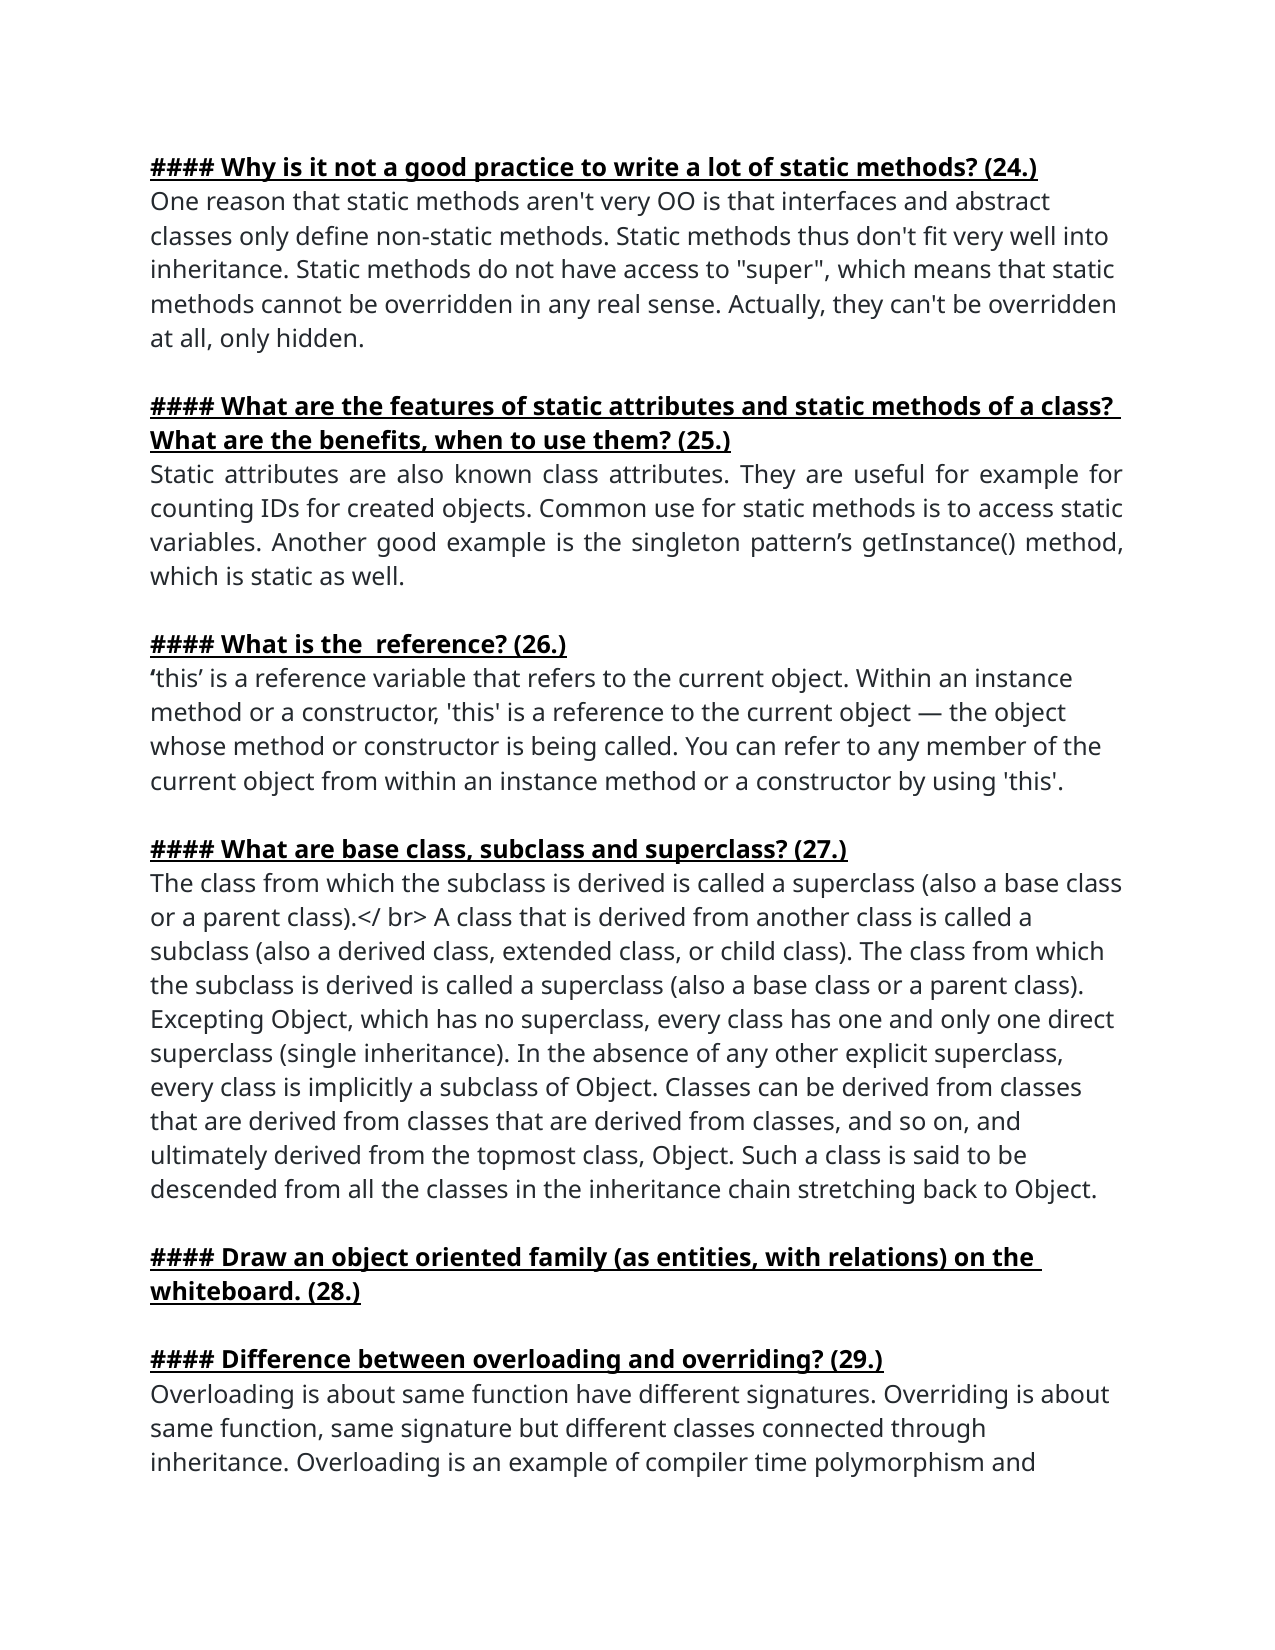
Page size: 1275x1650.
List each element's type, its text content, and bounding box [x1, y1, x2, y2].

text Static attributes are also known class attributes. They are useful for example for counting IDs for created objects. Common use for static methods is to access static variables. Another good example is the singleton pattern’s getInstance() method, which is static as well. [150, 457, 1125, 593]
text Overloading is about same function have different signatures. Overriding is about same function, same signature but different classes connected through inheritance. Overloading is an example of compiler time polymorphism and [150, 1376, 1125, 1478]
text #### What are the features of static attributes and static methods of a class? What are the benefits, when to use them? (25.) [150, 388, 1125, 457]
text #### What are base class, subclass and superclass? (27.) [150, 831, 1125, 865]
text The class from which the subclass is derived is called a superclass (also a base class or a parent class).</ br> A class that is derived from another class is called a subclass (also a derived class, extended class, or child class). The class from which the subclass is derived is called a superclass (also a base class or a parent class). Excepting Object, which has no superclass, every class has one and only one direct superclass (single inheritance). In the absence of any other explicit superclass, every class is implicitly a subclass of Object. Classes can be derived from classes that are derived from classes that are derived from classes, and so on, and ultimately derived from the topmost class, Object. Such a class is said to be descended from all the classes in the inheritance chain stretching back to Object. [150, 865, 1125, 1206]
text One reason that static methods aren't very OO is that interfaces and abstract classes only define non-static methods. Static methods thus don't fit very well into inheritance. Static methods do not have access to "super", which means that static methods cannot be overridden in any real sense. Actually, they can't be overridden at all, only hidden. [150, 184, 1125, 354]
text #### Difference between overloading and overriding? (29.) [150, 1342, 1125, 1376]
text #### What is the reference? (26.) [150, 627, 1125, 661]
text #### Draw an object oriented family (as entities, with relations) on the whiteboard. (28.) [150, 1240, 1125, 1308]
text #### Why is it not a good practice to write a lot of static methods? (24.) [150, 150, 1125, 184]
text ‘this’ is a reference variable that refers to the current object. Within an instance method or a constructor, 'this' is a reference to the current object — the object whose method or constructor is being called. You can refer to any member of the current object from within an instance method or a constructor by using 'this'. [150, 661, 1125, 797]
